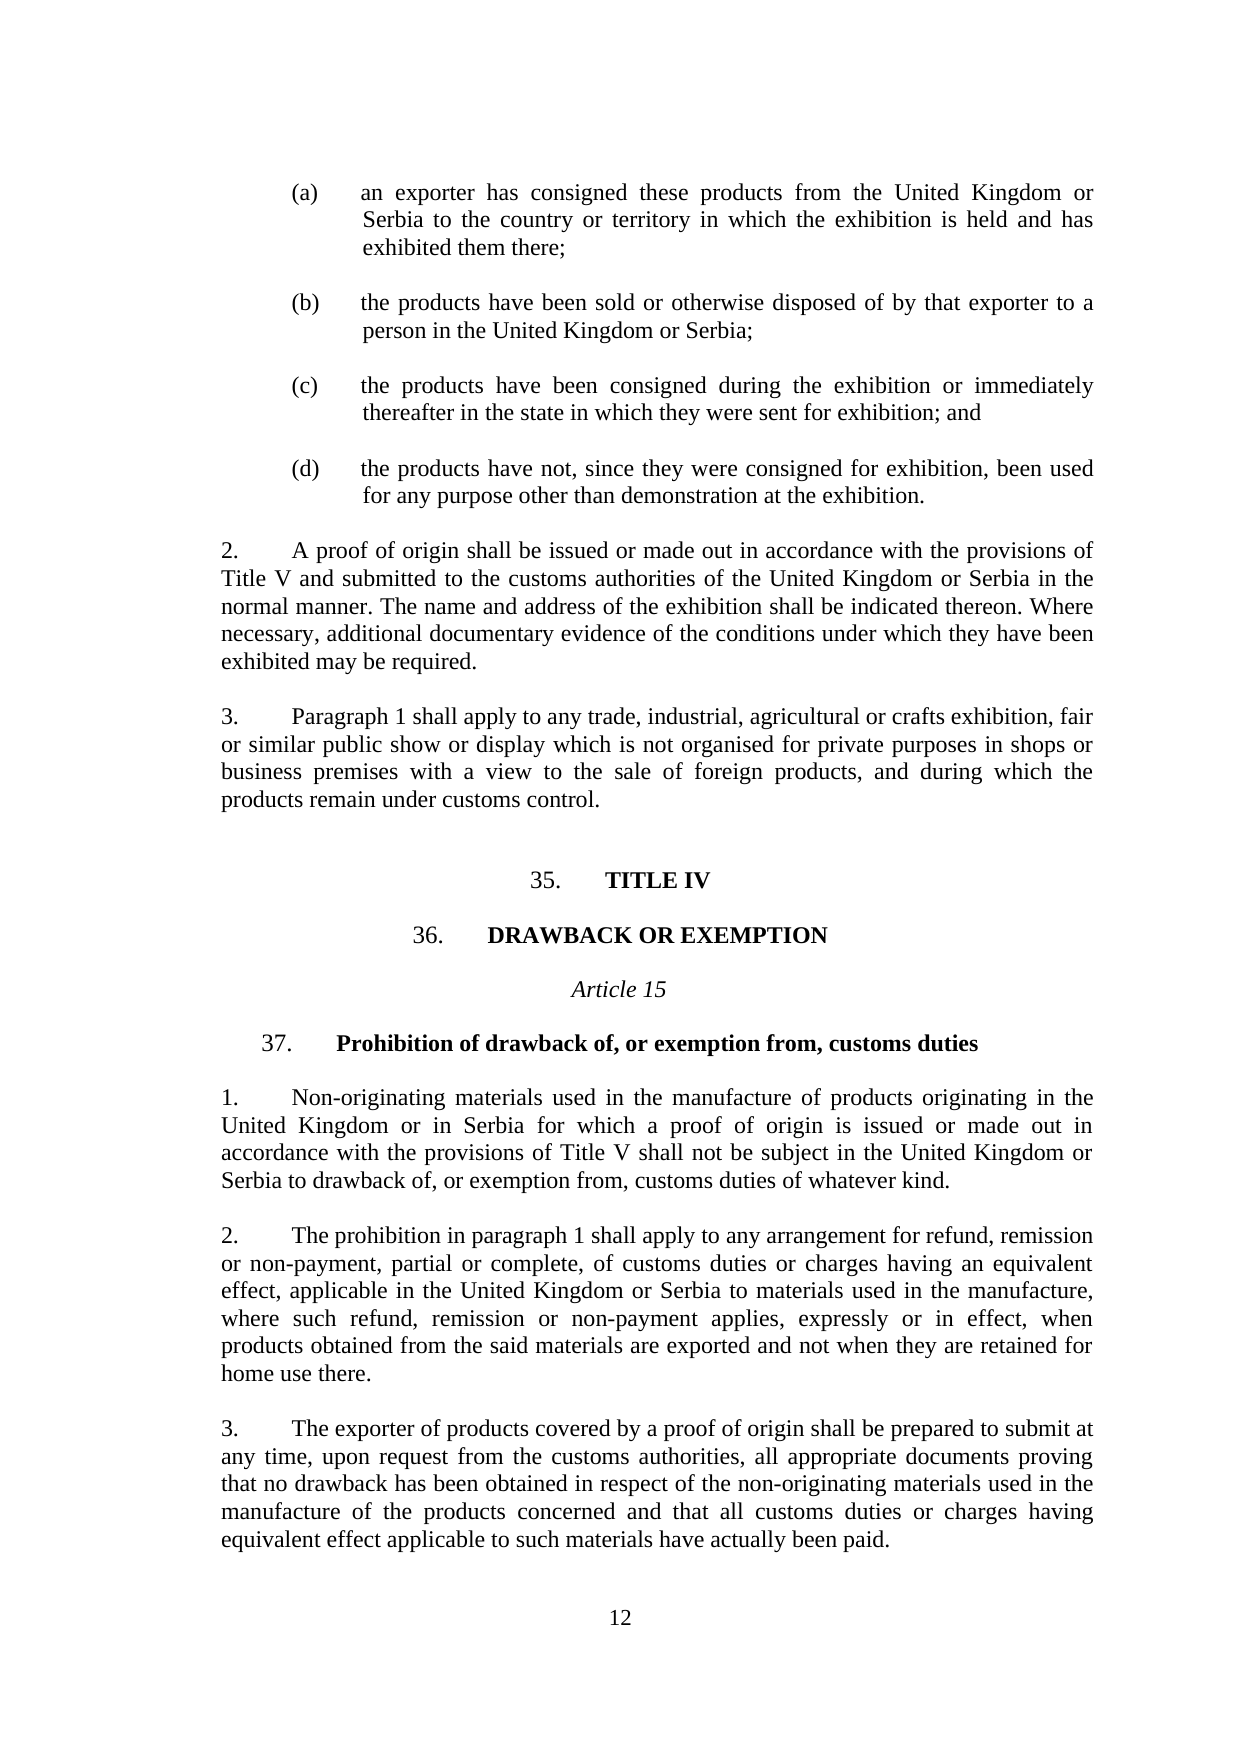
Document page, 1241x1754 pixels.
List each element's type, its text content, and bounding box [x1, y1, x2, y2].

subtitle TITLE IV [150, 865, 1090, 894]
list The exporter of products covered by a proof of origin shall be prepared to submit at any time, upon request from the customs authorities, all appropriate documents proving that no drawback has been obtained in respect of the non-originating materials used in the manufacture of the products concerned and that all customs duties or charges having equivalent effect applicable to such materials have actually been paid. [221, 1414, 1095, 1552]
list the products have been sold or otherwise disposed of by that exporter to a person in the United Kingdom or Serbia; [291, 288, 1095, 343]
subtitle DRAWBACK OR EXEMPTION [150, 920, 1090, 949]
list an exporter has consigned these products from the United Kingdom or Serbia to the country or territory in which the exhibition is held and has exhibited them there; [291, 178, 1095, 260]
list The prohibition in paragraph 1 shall apply to any arrangement for refund, remission or non-payment, partial or complete, of customs duties or charges having an equivalent effect, applicable in the United Kingdom or Serbia to materials used in the manufacture, where such refund, remission or non-payment applies, expressly or in effect, when products obtained from the said materials are exported and not when they are retained for home use there. [221, 1221, 1095, 1387]
list A proof of origin shall be issued or made out in accordance with the provisions of Title V and submitted to the customs authorities of the United Kingdom or Serbia in the normal manner. The name and address of the exhibition shall be indicated thereon. Where necessary, additional documentary evidence of the conditions under which they have been exhibited may be required. [221, 536, 1095, 674]
list the products have not, since they were consigned for exhibition, been used for any purpose other than demonstration at the exhibition. [291, 454, 1095, 509]
list Non-originating materials used in the manufacture of products originating in the United Kingdom or in Serbia for which a proof of origin is issued or made out in accordance with the provisions of Title V shall not be subject in the United Kingdom or Serbia to drawback of, or exemption from, customs duties of whatever kind. [221, 1083, 1095, 1193]
list the products have been consigned during the exhibition or immediately thereafter in the state in which they were sent for exhibition; and [291, 371, 1095, 426]
text Article 15 [150, 975, 1090, 1003]
subtitle Prohibition of drawback of, or exemption from, customs duties [150, 1028, 1090, 1057]
list Paragraph 1 shall apply to any trade, industrial, agricultural or crafts exhibition, fair or similar public show or display which is not organised for private purposes in shops or business premises with a view to the sale of foreign products, and during which the products remain under customs control. [221, 702, 1095, 812]
